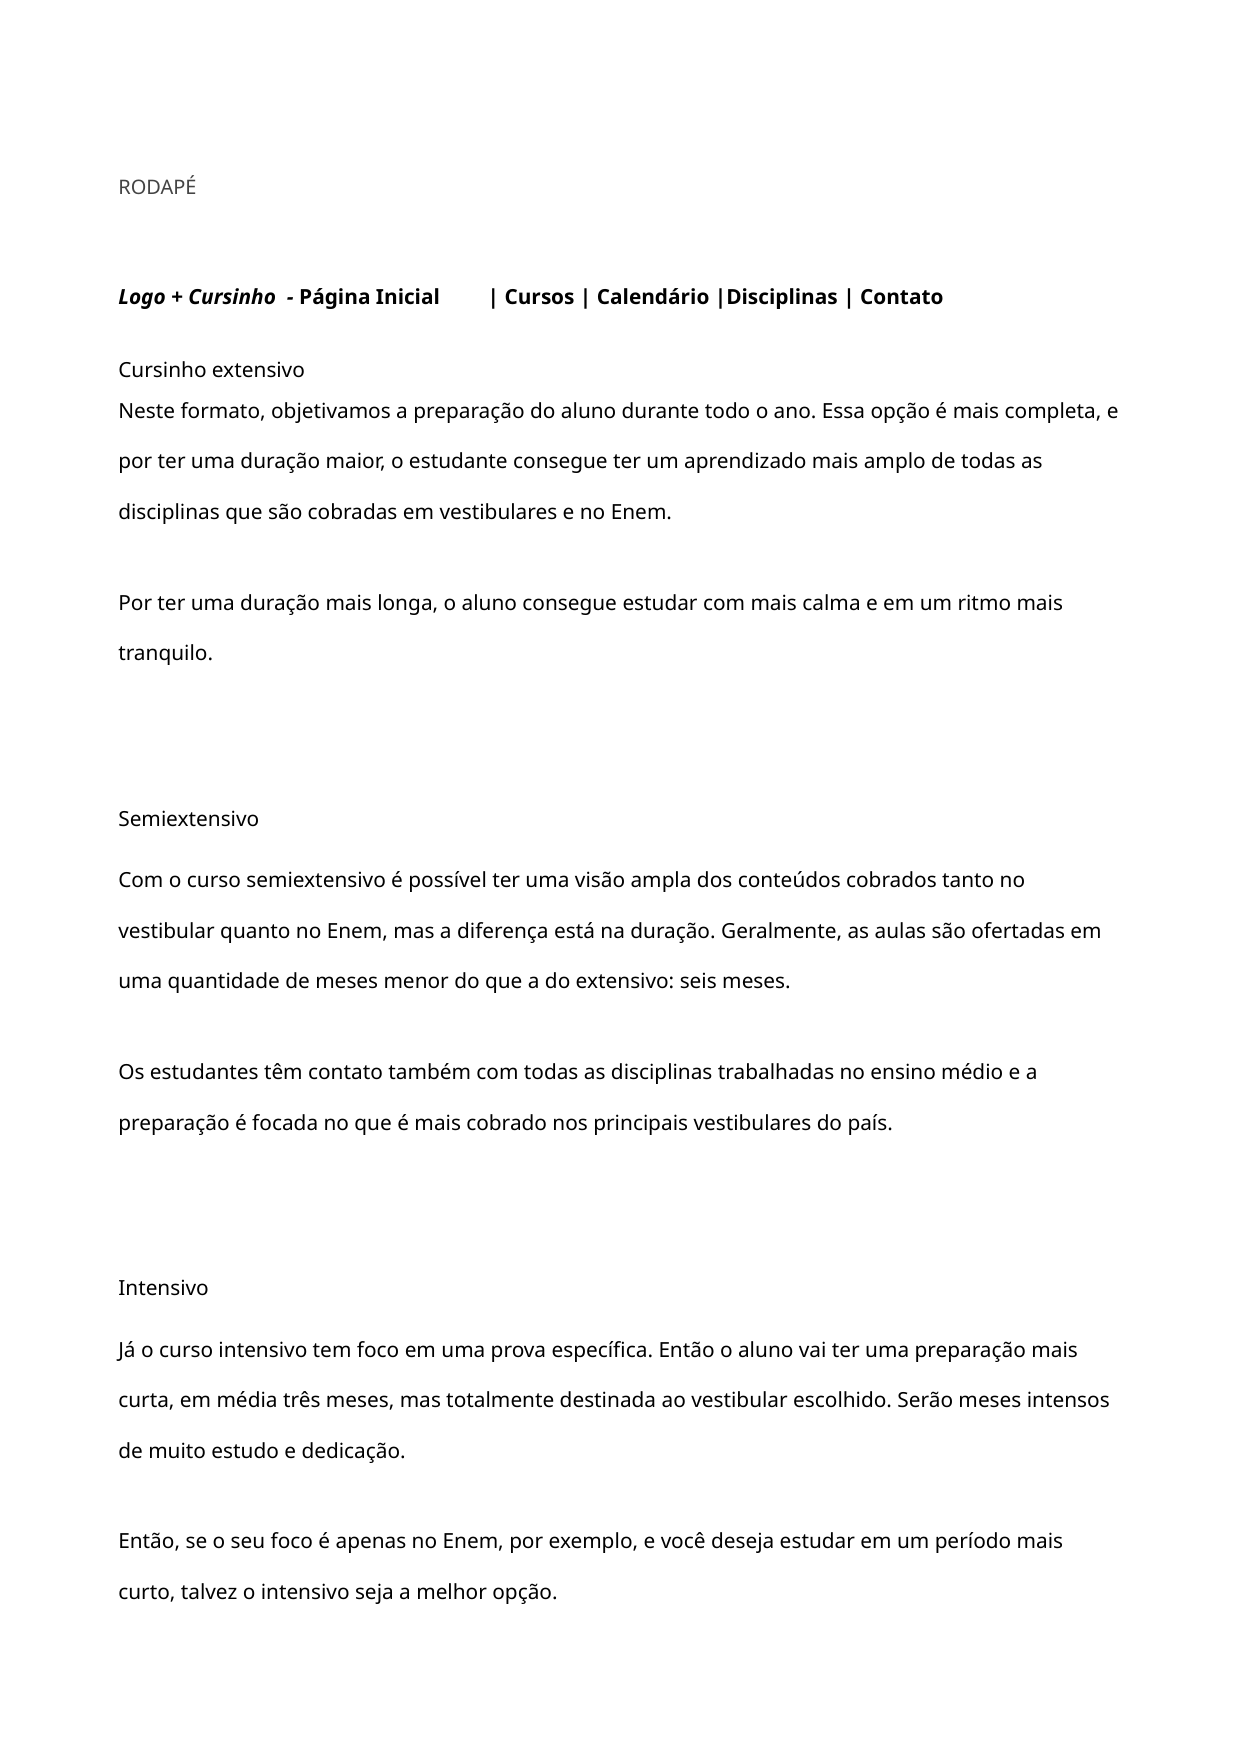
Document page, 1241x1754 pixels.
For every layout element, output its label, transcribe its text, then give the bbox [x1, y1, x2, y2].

text RODAPÉ [118, 173, 1122, 200]
subtitle Cursinho extensivo [118, 355, 1122, 383]
text Já o curso intensivo tem foco em uma prova específica. Então o aluno vai ter uma preparação mais curta, em média três meses, mas totalmente destinada ao vestibular escolhido. Serão meses intensos de muito estudo e dedicação. [118, 1335, 1122, 1464]
text Neste formato, objetivamos a preparação do aluno durante todo o ano. Essa opção é mais completa, e por ter uma duração maior, o estudante consegue ter um aprendizado mais amplo de todas as disciplinas que são cobradas em vestibulares e no Enem. [118, 396, 1122, 526]
text Logo + Cursinho - Página Inicial | Cursos | Calendário |Disciplinas | Contato [118, 282, 1122, 310]
text Com o curso semiextensivo é possível ter uma visão ampla dos conteúdos cobrados tanto no vestibular quanto no Enem, mas a diferença está na duração. Geralmente, as aulas são ofertadas em uma quantidade de meses menor do que a do extensivo: seis meses. [118, 866, 1122, 995]
subtitle Intensivo [118, 1273, 1122, 1302]
text Então, se o seu foco é apenas no Enem, por exemplo, e você deseja estudar em um período mais curto, talvez o intensivo seja a melhor opção. [118, 1527, 1122, 1606]
text Os estudantes têm contato também com todas as disciplinas trabalhadas no ensino médio e a preparação é focada no que é mais cobrado nos principais vestibulares do país. [118, 1057, 1122, 1136]
subtitle Semiextensivo [118, 804, 1122, 832]
text Por ter uma duração mais longa, o aluno consegue estudar com mais calma e em um ritmo mais tranquilo. [118, 588, 1122, 667]
